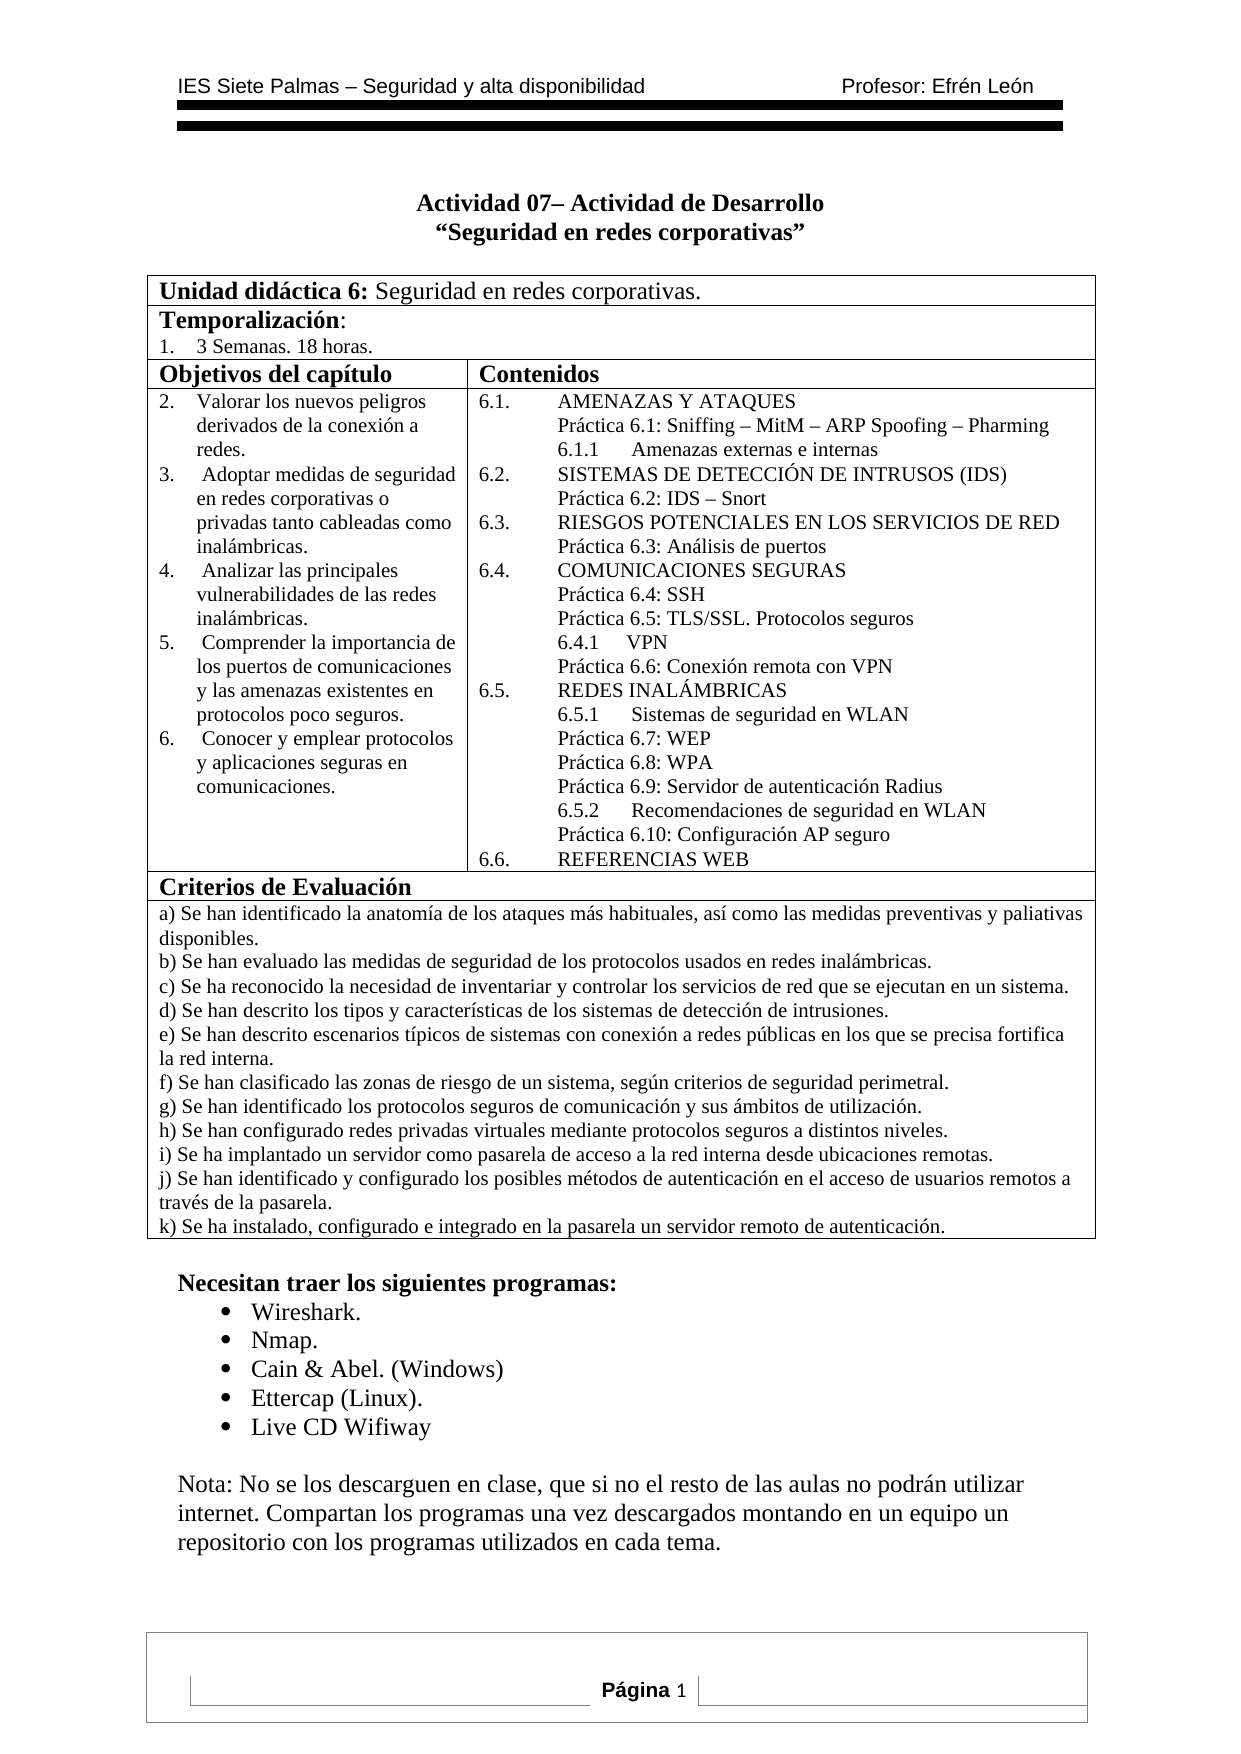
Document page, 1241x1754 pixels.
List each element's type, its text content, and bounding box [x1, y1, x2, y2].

list Ettercap (Linux). [221, 1383, 1063, 1412]
table_cell 6.1. AMENAZAS Y ATAQUES Práctica 6.1: Sniffing – MitM – ARP Spoofing – Pharming 6.1.1 Amenazas externas e internas 6.2. SISTEMAS DE DETECCIÓN DE INTRUSOS (IDS) Práctica 6.2: IDS – Snort 6.3. RIESGOS POTENCIALES EN LOS SERVICIOS DE RED Práctica 6.3: Análisis de puertos 6.4. COMUNICACIONES SEGURAS Práctica 6.4: SSH Práctica 6.5: TLS/SSL. Protocolos seguros 6.4.1 VPN Práctica 6.6: Conexión remota con VPN 6.5. REDES INALÁMBRICAS 6.5.1 Sistemas de seguridad en WLAN Práctica 6.7: WEP Práctica 6.8: WPA Práctica 6.9: Servidor de autenticación Radius 6.5.2 Recomendaciones de seguridad en WLAN Práctica 6.10: Configuración AP seguro 6.6. REFERENCIAS WEB [468, 389, 1095, 871]
table_cell Objetivos del capítulo [148, 360, 467, 388]
list Cain & Abel. (Windows) [221, 1354, 1063, 1383]
text Necesitan traer los siguientes programas: [177, 1268, 1063, 1297]
list Nmap. [221, 1326, 1063, 1354]
table_cell Criterios de Evaluación [148, 872, 1095, 900]
text Nota: No se los descarguen en clase, que si no el resto de las aulas no podrán utilizar internet. Compartan los programas una vez descargados montando en un equipo un repositorio con los programas utilizados en cada tema. [177, 1469, 1063, 1556]
list Wireshark. [221, 1297, 1063, 1326]
text Actividad 07– Actividad de Desarrollo [177, 188, 1063, 217]
table_cell Temporalización: 3 Semanas. 18 horas. [148, 306, 1095, 358]
table_header Unidad didáctica 6: Seguridad en redes corporativas. [148, 276, 1095, 304]
table_cell a) Se han identificado la anatomía de los ataques más habituales, así como las medidas preventivas y paliativas disponibles. b) Se han evaluado las medidas de seguridad de los protocolos usados en redes inalámbricas. c) Se ha reconocido la necesidad de inventariar y controlar los servicios de red que se ejecutan en un sistema. d) Se han descrito los tipos y características de los sistemas de detección de intrusiones. e) Se han descrito escenarios típicos de sistemas con conexión a redes públicas en los que se precisa fortifica la red interna. f) Se han clasificado las zonas de riesgo de un sistema, según criterios de seguridad perimetral. g) Se han identificado los protocolos seguros de comunicación y sus ámbitos de utilización. h) Se han configurado redes privadas virtuales mediante protocolos seguros a distintos niveles. i) Se ha implantado un servidor como pasarela de acceso a la red interna desde ubicaciones remotas. j) Se han identificado y configurado los posibles métodos de autenticación en el acceso de usuarios remotos a través de la pasarela. k) Se ha instalado, configurado e integrado en la pasarela un servidor remoto de autenticación. [148, 901, 1095, 1238]
table_cell Contenidos [468, 360, 1095, 388]
table_cell Valorar los nuevos peligros derivados de la conexión a redes. Adoptar medidas de seguridad en redes corporativas o privadas tanto cableadas como inalámbricas. Analizar las principales vulnerabilidades de las redes inalámbricas. Comprender la importancia de los puertos de comunicaciones y las amenazas existentes en protocolos poco seguros. Conocer y emplear protocolos y aplicaciones seguras en comunicaciones. [148, 389, 467, 871]
text “Seguridad en redes corporativas” [177, 217, 1063, 246]
list Live CD Wifiway [221, 1412, 1063, 1441]
